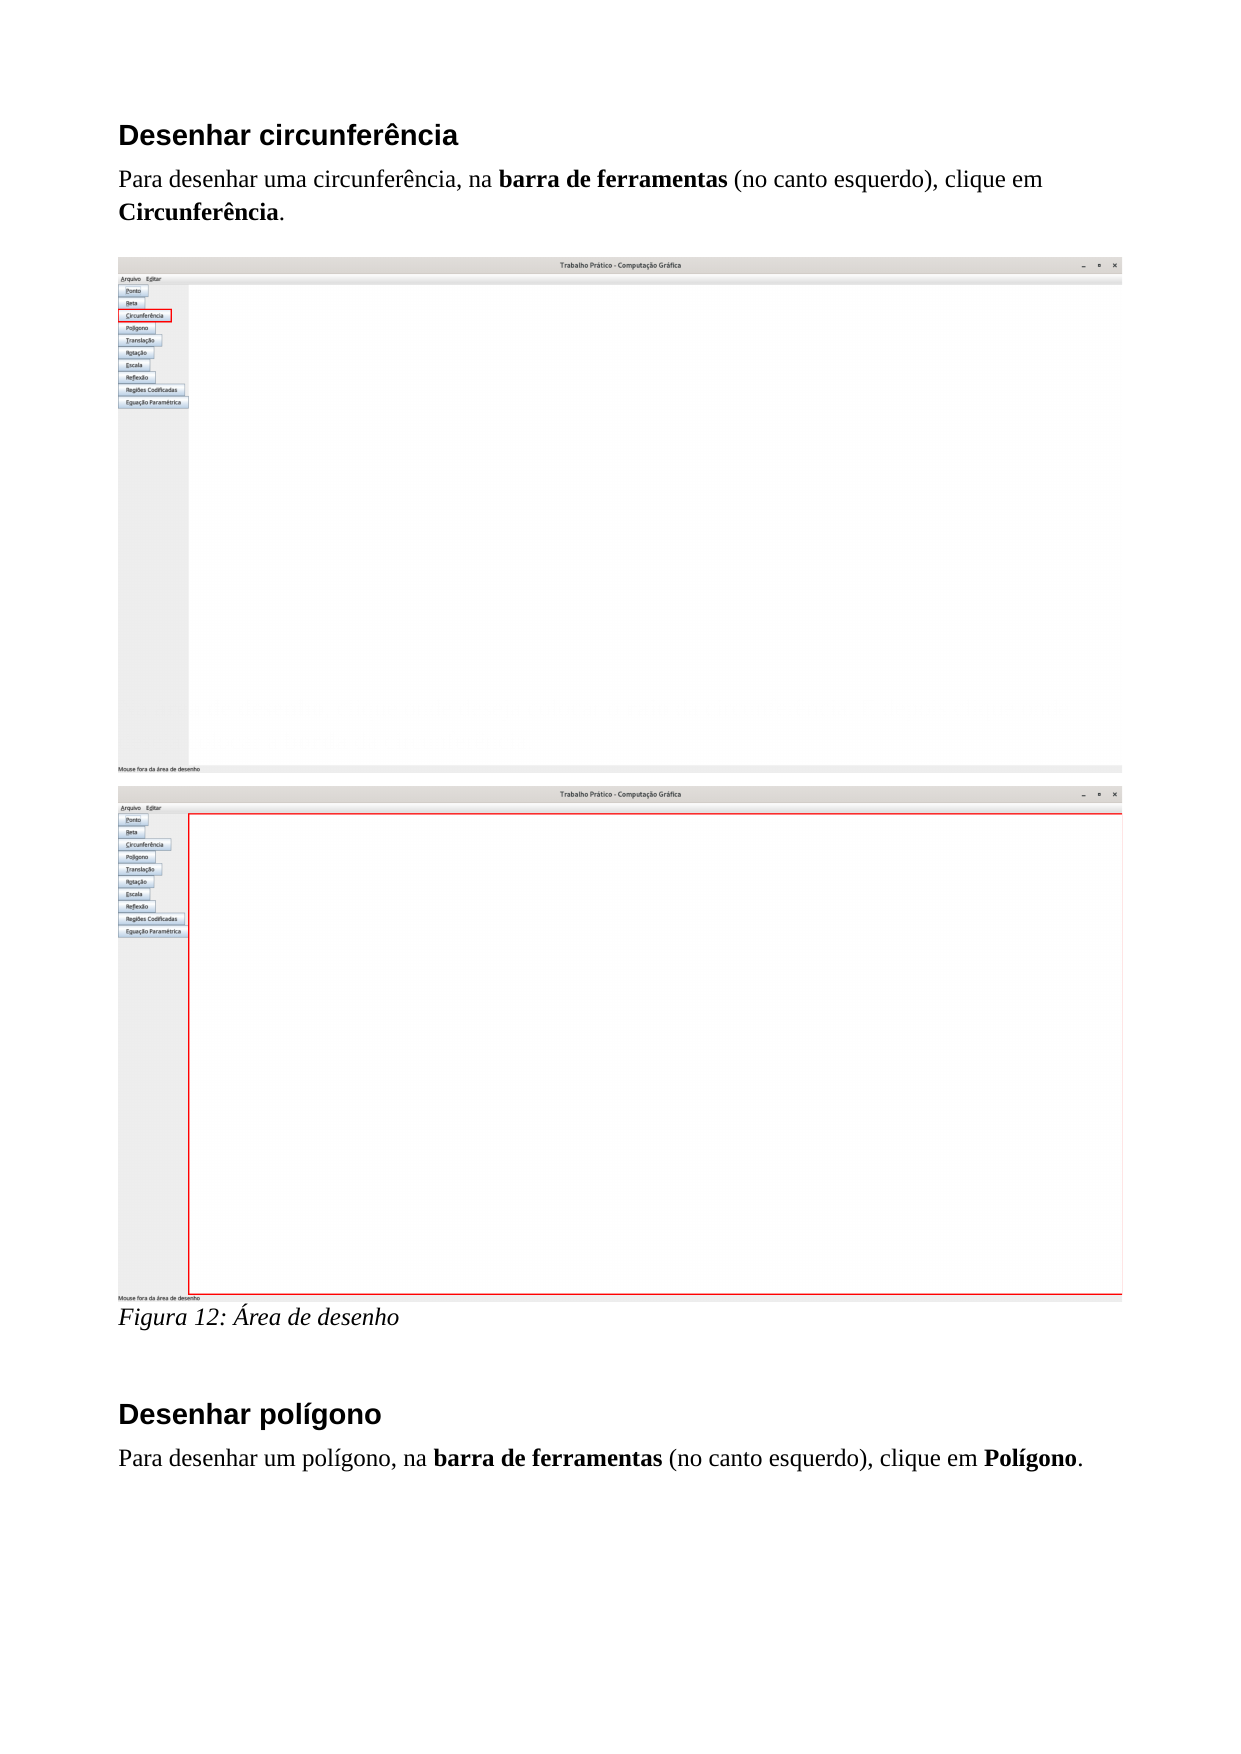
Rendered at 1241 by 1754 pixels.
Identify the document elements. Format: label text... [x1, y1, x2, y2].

picture [118, 786, 1123, 1302]
subtitle Desenhar polígono [118, 1397, 1122, 1431]
text Para desenhar um polígono, na barra de ferramentas (no canto esquerdo), clique em Polígono. [118, 1443, 1122, 1472]
subtitle Desenhar circunferência [118, 118, 1122, 152]
text Figura 12: Área de desenho [118, 1302, 1122, 1331]
text Para desenhar uma circunferência, na barra de ferramentas (no canto esquerdo), clique em Circunferência. [118, 164, 1122, 226]
picture [118, 257, 1123, 773]
